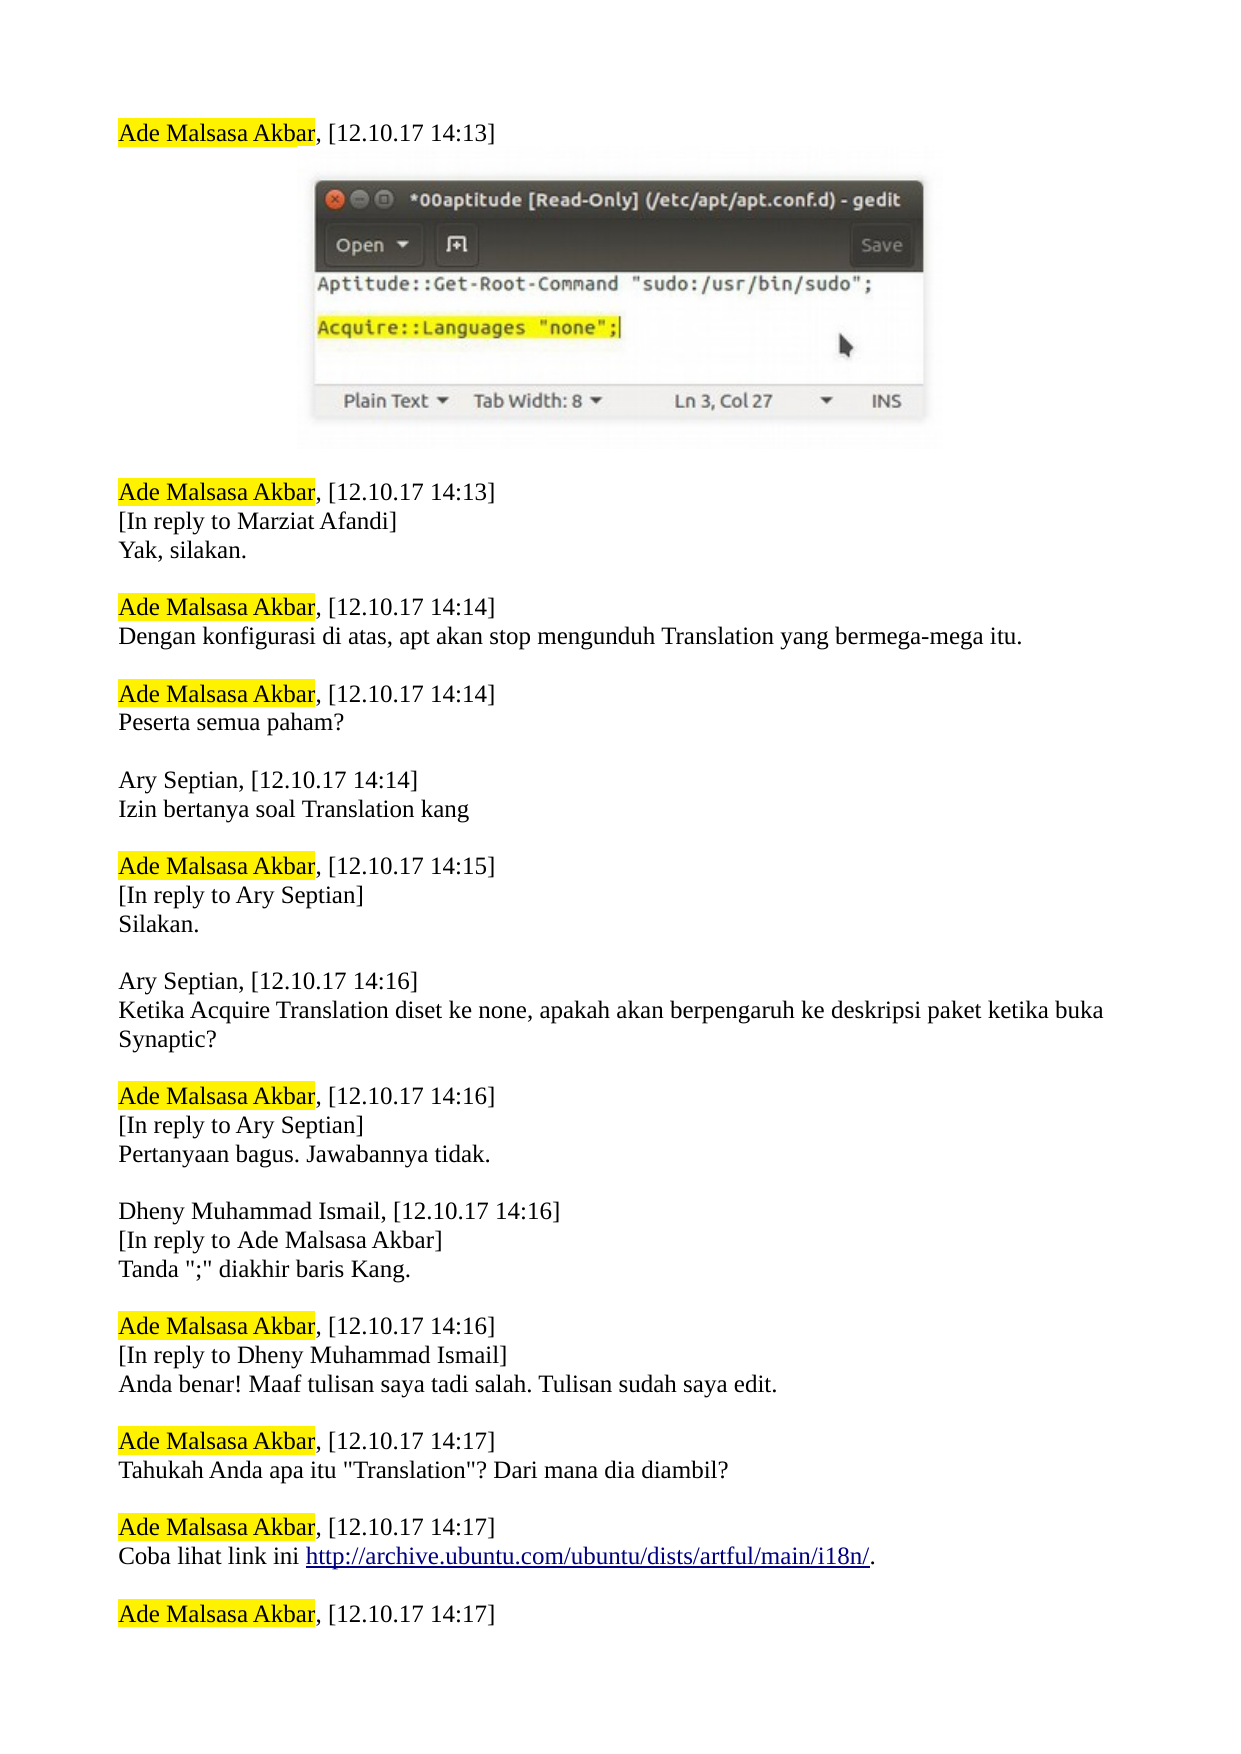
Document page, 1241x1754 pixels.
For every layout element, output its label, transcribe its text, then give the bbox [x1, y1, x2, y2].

text [In reply to Ary Septian] [118, 1110, 1122, 1139]
text Peserta semua paham? [118, 707, 1122, 736]
text Yak, silakan. [118, 535, 1122, 564]
text [In reply to Dheny Muhammad Ismail] [118, 1340, 1122, 1369]
text Ade Malsasa Akbar, [12.10.17 14:16] [118, 1081, 1122, 1110]
text Ade Malsasa Akbar, [12.10.17 14:15] [118, 851, 1122, 880]
text Ade Malsasa Akbar, [12.10.17 14:14] [118, 592, 1122, 621]
text Ade Malsasa Akbar, [12.10.17 14:17] [118, 1426, 1122, 1455]
text Ade Malsasa Akbar, [12.10.17 14:14] [118, 679, 1122, 707]
text Ade Malsasa Akbar, [12.10.17 14:17] [118, 1599, 1122, 1627]
picture [297, 146, 944, 449]
text Coba lihat link ini http://archive.ubuntu.com/ubuntu/dists/artful/main/i18n/. [118, 1541, 1122, 1570]
text Ary Septian, [12.10.17 14:14] [118, 765, 1122, 794]
text Dengan konfigurasi di atas, apt akan stop mengunduh Translation yang bermega-mega itu. [118, 621, 1122, 650]
text Ade Malsasa Akbar, [12.10.17 14:16] [118, 1311, 1122, 1340]
text [In reply to Marziat Afandi] [118, 506, 1122, 535]
text Ade Malsasa Akbar, [12.10.17 14:13] [118, 477, 1122, 506]
text [In reply to Ary Septian] [118, 880, 1122, 909]
text Ade Malsasa Akbar, [12.10.17 14:17] [118, 1512, 1122, 1541]
text Dheny Muhammad Ismail, [12.10.17 14:16] [118, 1196, 1122, 1225]
text [In reply to Ade Malsasa Akbar] [118, 1225, 1122, 1254]
text Ade Malsasa Akbar, [12.10.17 14:13] [118, 118, 1122, 147]
text Ketika Acquire Translation diset ke none, apakah akan berpengaruh ke deskripsi paket ketika buka Synaptic? [118, 995, 1122, 1052]
text Izin bertanya soal Translation kang [118, 794, 1122, 822]
text Tanda ";" diakhir baris Kang. [118, 1254, 1122, 1282]
text Silakan. [118, 909, 1122, 937]
text Tahukah Anda apa itu "Translation"? Dari mana dia diambil? [118, 1455, 1122, 1484]
text Ary Septian, [12.10.17 14:16] [118, 966, 1122, 995]
text Pertanyaan bagus. Jawabannya tidak. [118, 1139, 1122, 1167]
text Anda benar! Maaf tulisan saya tadi salah. Tulisan sudah saya edit. [118, 1369, 1122, 1397]
